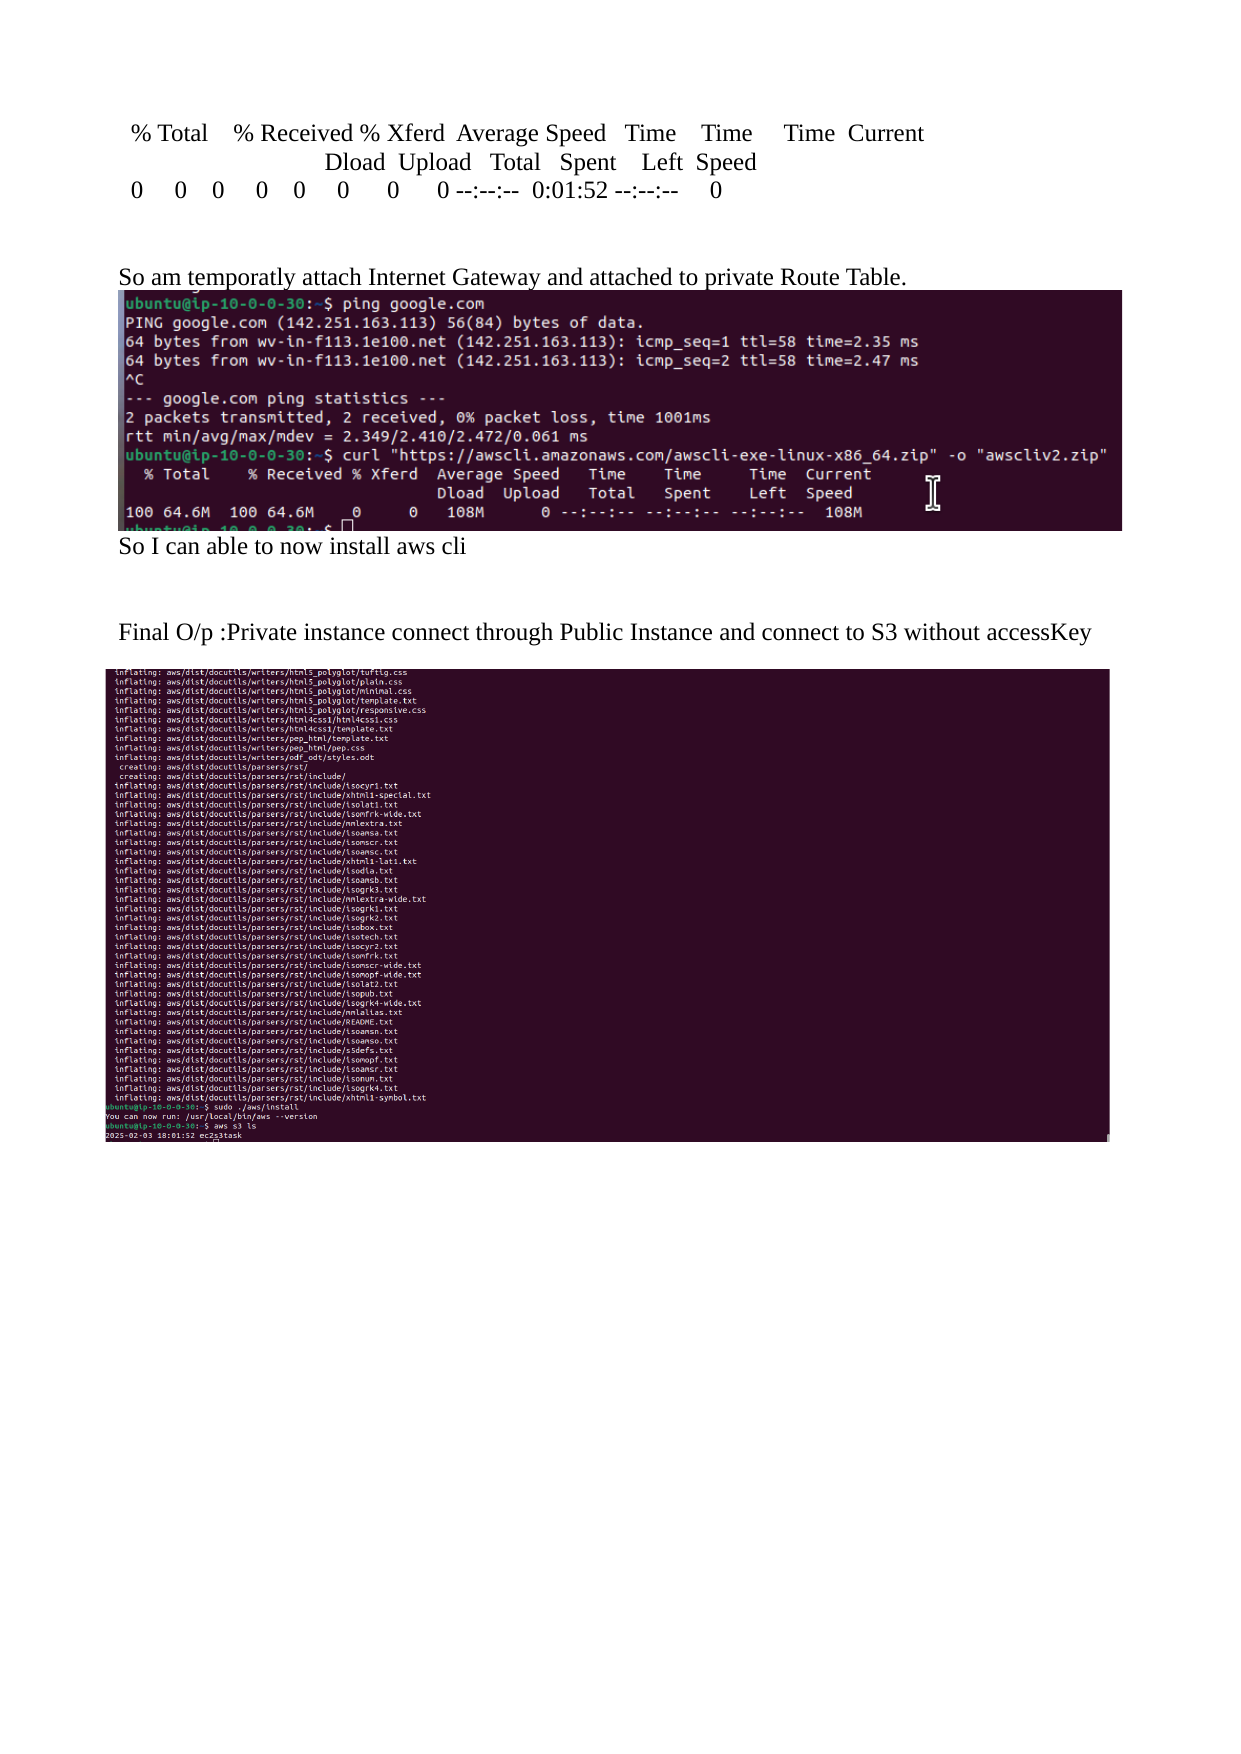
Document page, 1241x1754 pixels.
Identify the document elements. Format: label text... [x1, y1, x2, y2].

picture [118, 290, 1123, 531]
text 0 0 0 0 0 0 0 0 --:--:-- 0:01:52 --:--:-- 0 [118, 176, 1122, 204]
picture [105, 669, 1110, 1142]
text Final O/p :Private instance connect through Public Instance and connect to S3 without accessKey [118, 617, 1122, 1228]
text % Total % Received % Xferd Average Speed Time Time Time Current [118, 118, 1122, 147]
text Dload Upload Total Spent Left Speed [118, 147, 1122, 176]
text So am temporatly attach Internet Gateway and attached to private Route Table. [118, 262, 1122, 290]
text So I can able to now install aws cli [118, 531, 1122, 617]
